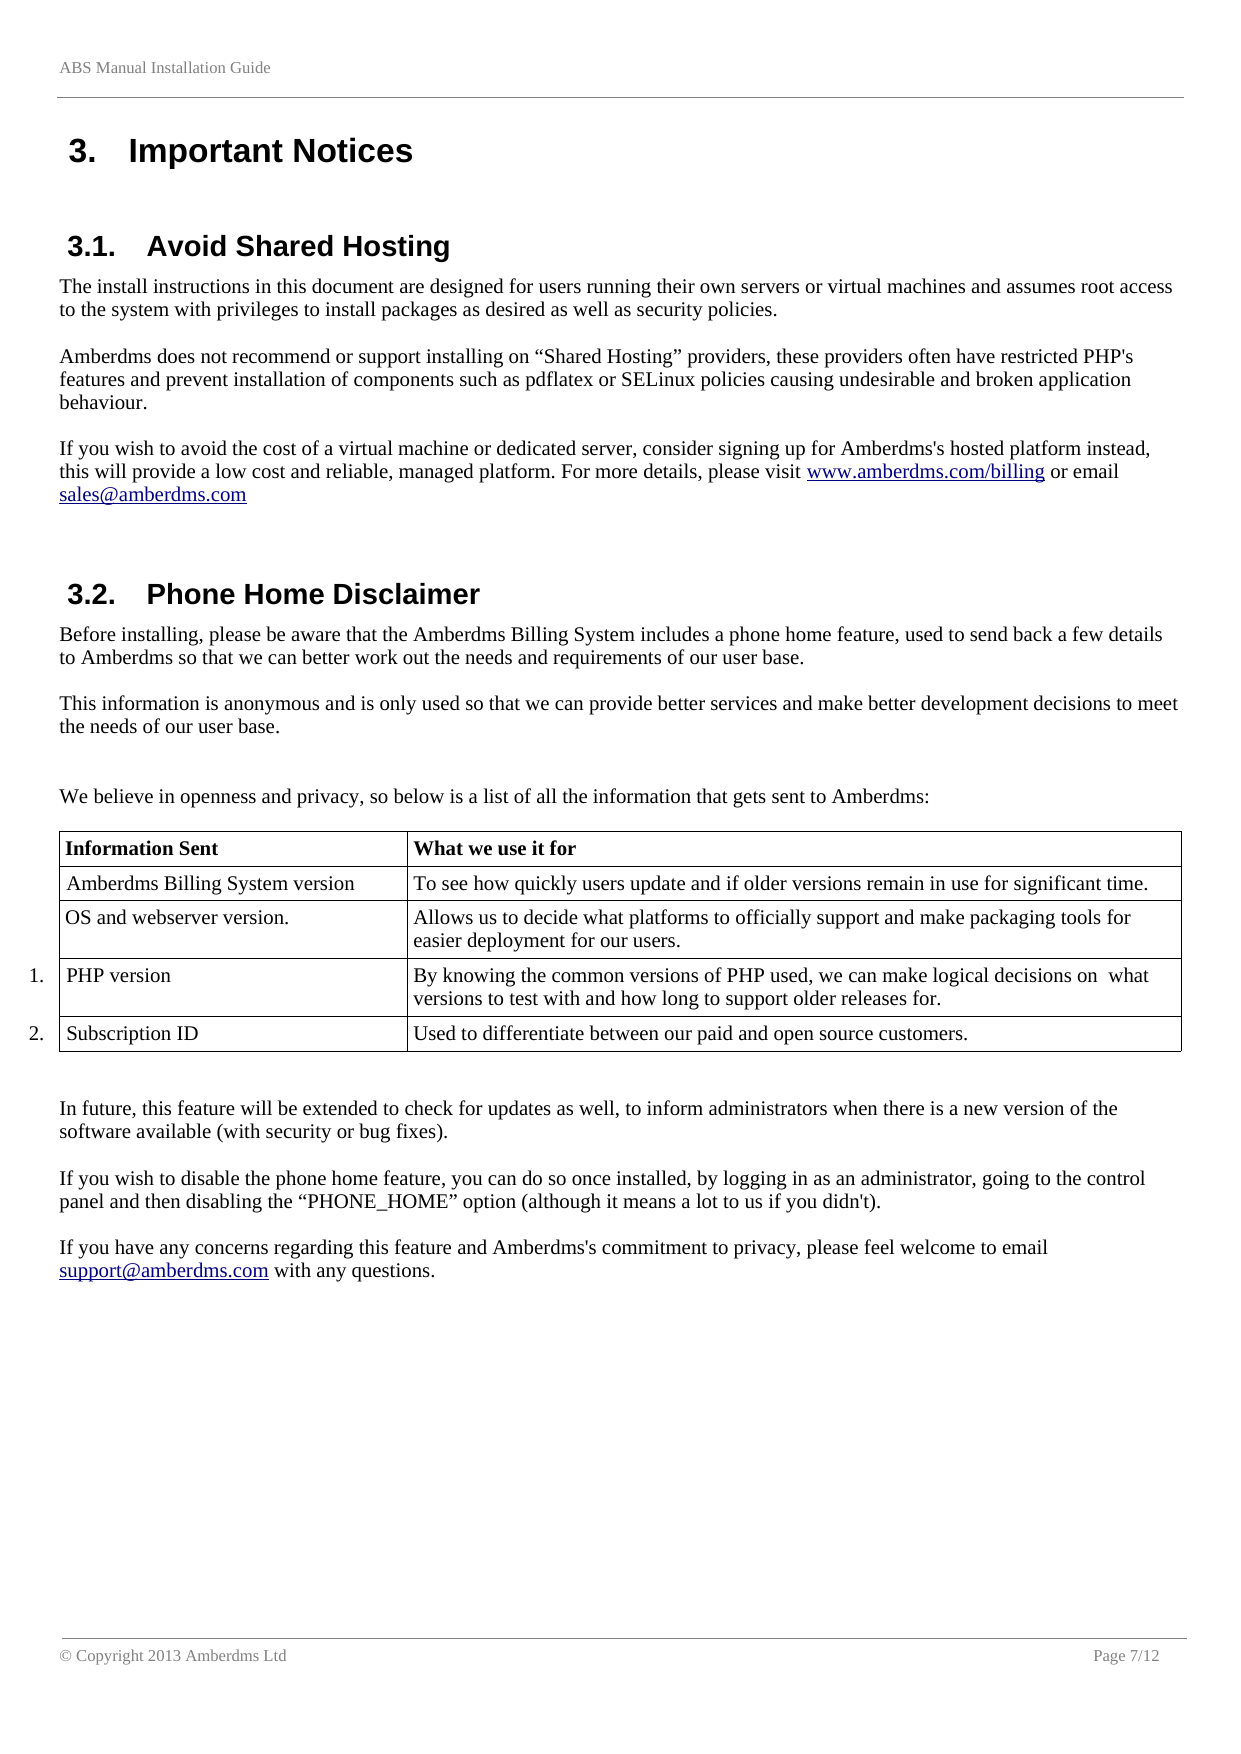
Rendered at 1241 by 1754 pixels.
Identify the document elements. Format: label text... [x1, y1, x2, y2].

table_cell OS and webserver version. [60, 901, 407, 958]
text We believe in openness and privacy, so below is a list of all the information that gets sent to Amberdms: [59, 785, 1181, 808]
text If you wish to avoid the cost of a virtual machine or dedicated server, consider signing up for Amberdms's hosted platform instead, this will provide a low cost and reliable, managed platform. For more details, please visit www.amberdms.com/billing or email sales@amberdms.com [59, 437, 1181, 506]
text Amberdms does not recommend or support installing on “Shared Hosting” providers, these providers often have restricted PHP's features and prevent installation of components such as pdflatex or SELinux policies causing undesirable and broken application behaviour. [59, 344, 1181, 414]
text If you have any concerns regarding this feature and Amberdms's commitment to privacy, please feel welcome to email support@amberdms.com with any questions. [59, 1236, 1181, 1282]
table_cell By knowing the common versions of PHP used, we can make logical decisions on what versions to test with and how long to support older releases for. [408, 959, 1181, 1016]
text If you wish to disable the phone home feature, you can do so once installed, by logging in as an administrator, going to the control panel and then disabling the “PHONE_HOME” option (although it means a lot to us if you didn't). [59, 1166, 1181, 1213]
text The install instructions in this document are designed for users running their own servers or virtual machines and assumes root access to the system with privileges to install packages as desired as well as security policies. [59, 275, 1181, 321]
table_cell Allows us to decide what platforms to officially support and make packaging tools for easier deployment for our users. [408, 901, 1181, 958]
table_cell To see how quickly users update and if older versions remain in use for significant time. [408, 867, 1181, 900]
table_header Information Sent [60, 832, 407, 866]
text Before installing, please be aware that the Amberdms Billing System includes a phone home feature, used to send back a few details to Amberdms so that we can better work out the needs and requirements of our user base. [59, 623, 1181, 669]
table_cell Used to differentiate between our paid and open source customers. [408, 1017, 1181, 1051]
subtitle Avoid Shared Hosting [59, 230, 1181, 263]
text This information is anonymous and is only used so that we can provide better services and make better development decisions to meet the needs of our user base. [59, 692, 1181, 738]
table_cell Subscription ID [60, 1017, 407, 1051]
table_cell PHP version [60, 959, 407, 1016]
subtitle Important Notices [59, 132, 1181, 169]
table_cell Amberdms Billing System version [60, 867, 407, 900]
subtitle Phone Home Disclaimer [59, 578, 1181, 610]
text In future, this feature will be extended to check for updates as well, to inform administrators when there is a new version of the software available (with security or bug fixes). [59, 1097, 1181, 1143]
table_header What we use it for [408, 832, 1181, 866]
